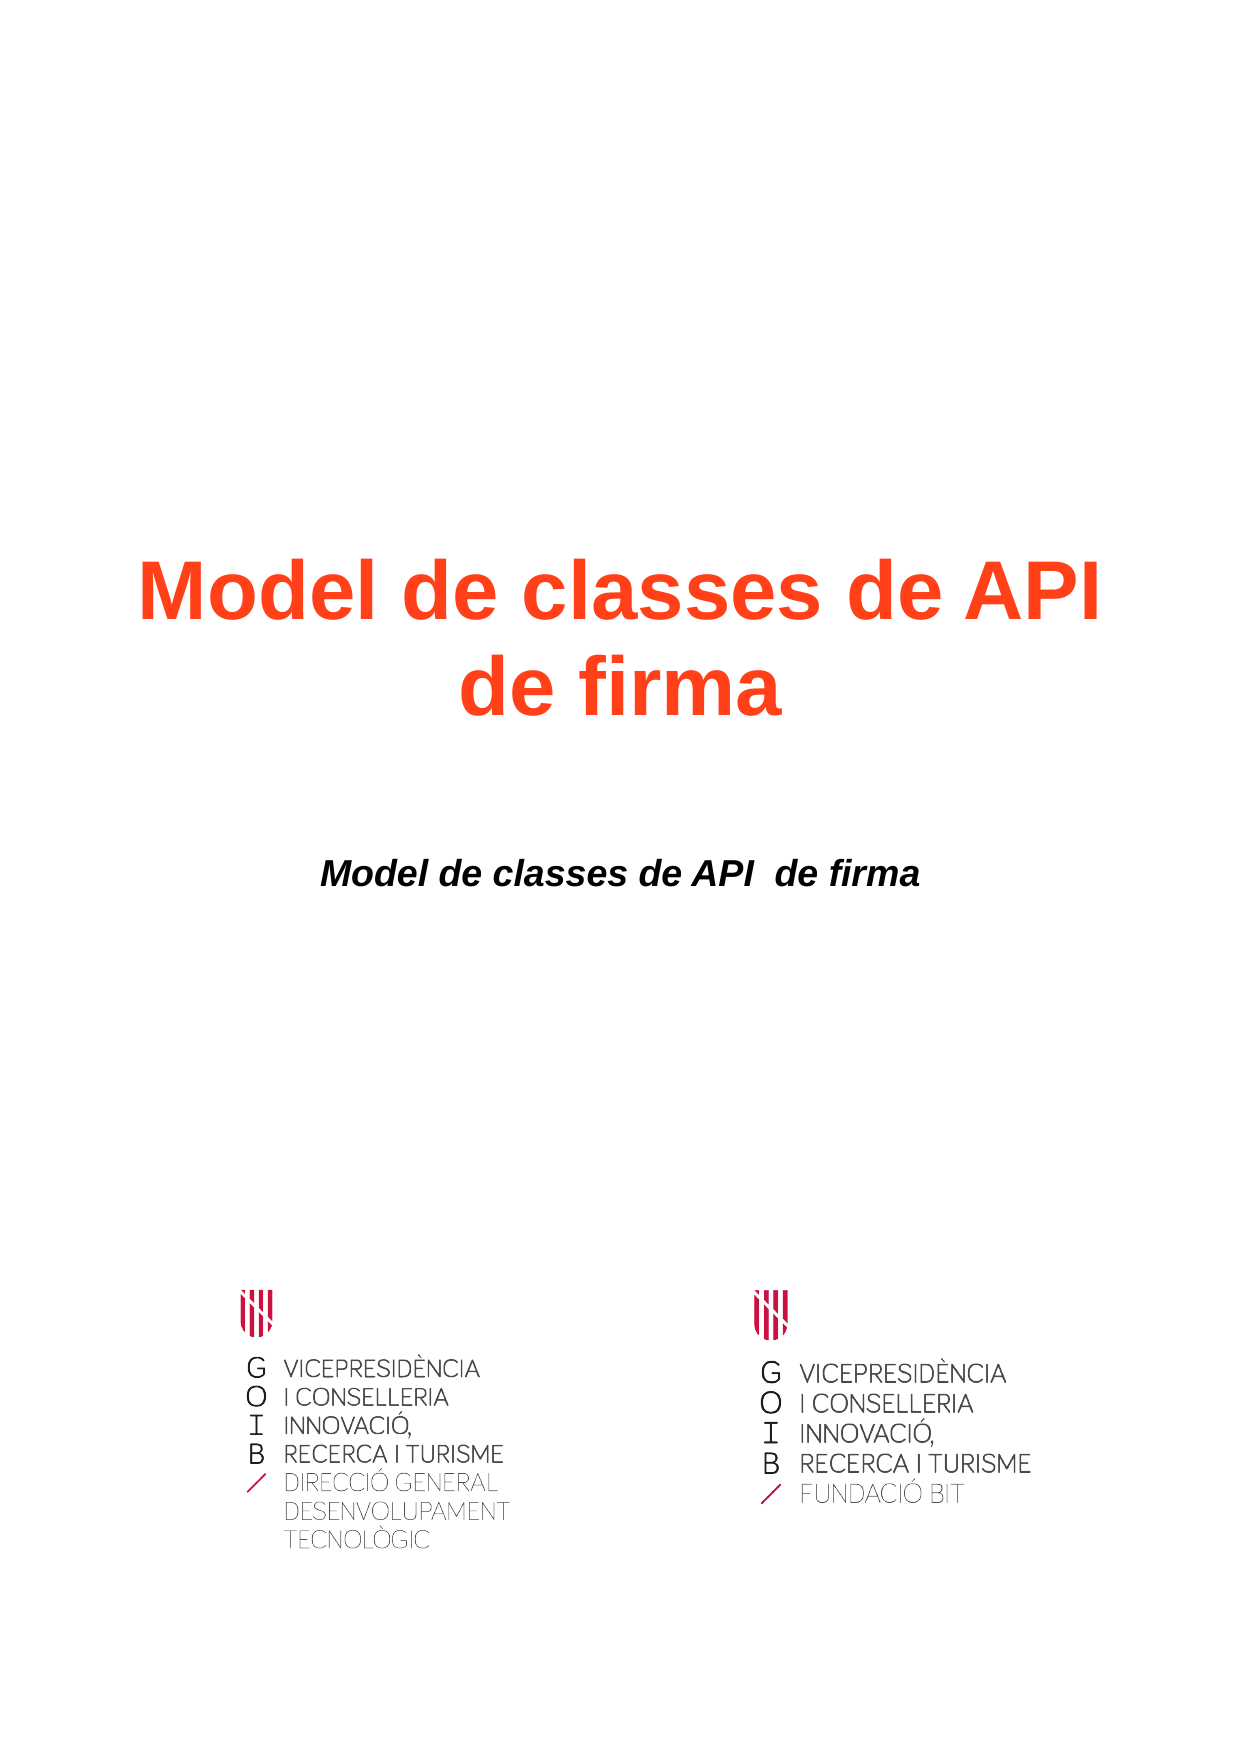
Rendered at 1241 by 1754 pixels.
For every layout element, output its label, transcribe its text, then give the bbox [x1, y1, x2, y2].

table_header [664, 1276, 1122, 1563]
title Model de classes de API de firma [118, 542, 1122, 733]
subtitle Model de classes de API de firma [118, 851, 1122, 894]
table_header [633, 1276, 663, 1563]
table_header [118, 1276, 632, 1563]
picture [742, 1281, 1044, 1513]
picture [229, 1281, 522, 1557]
